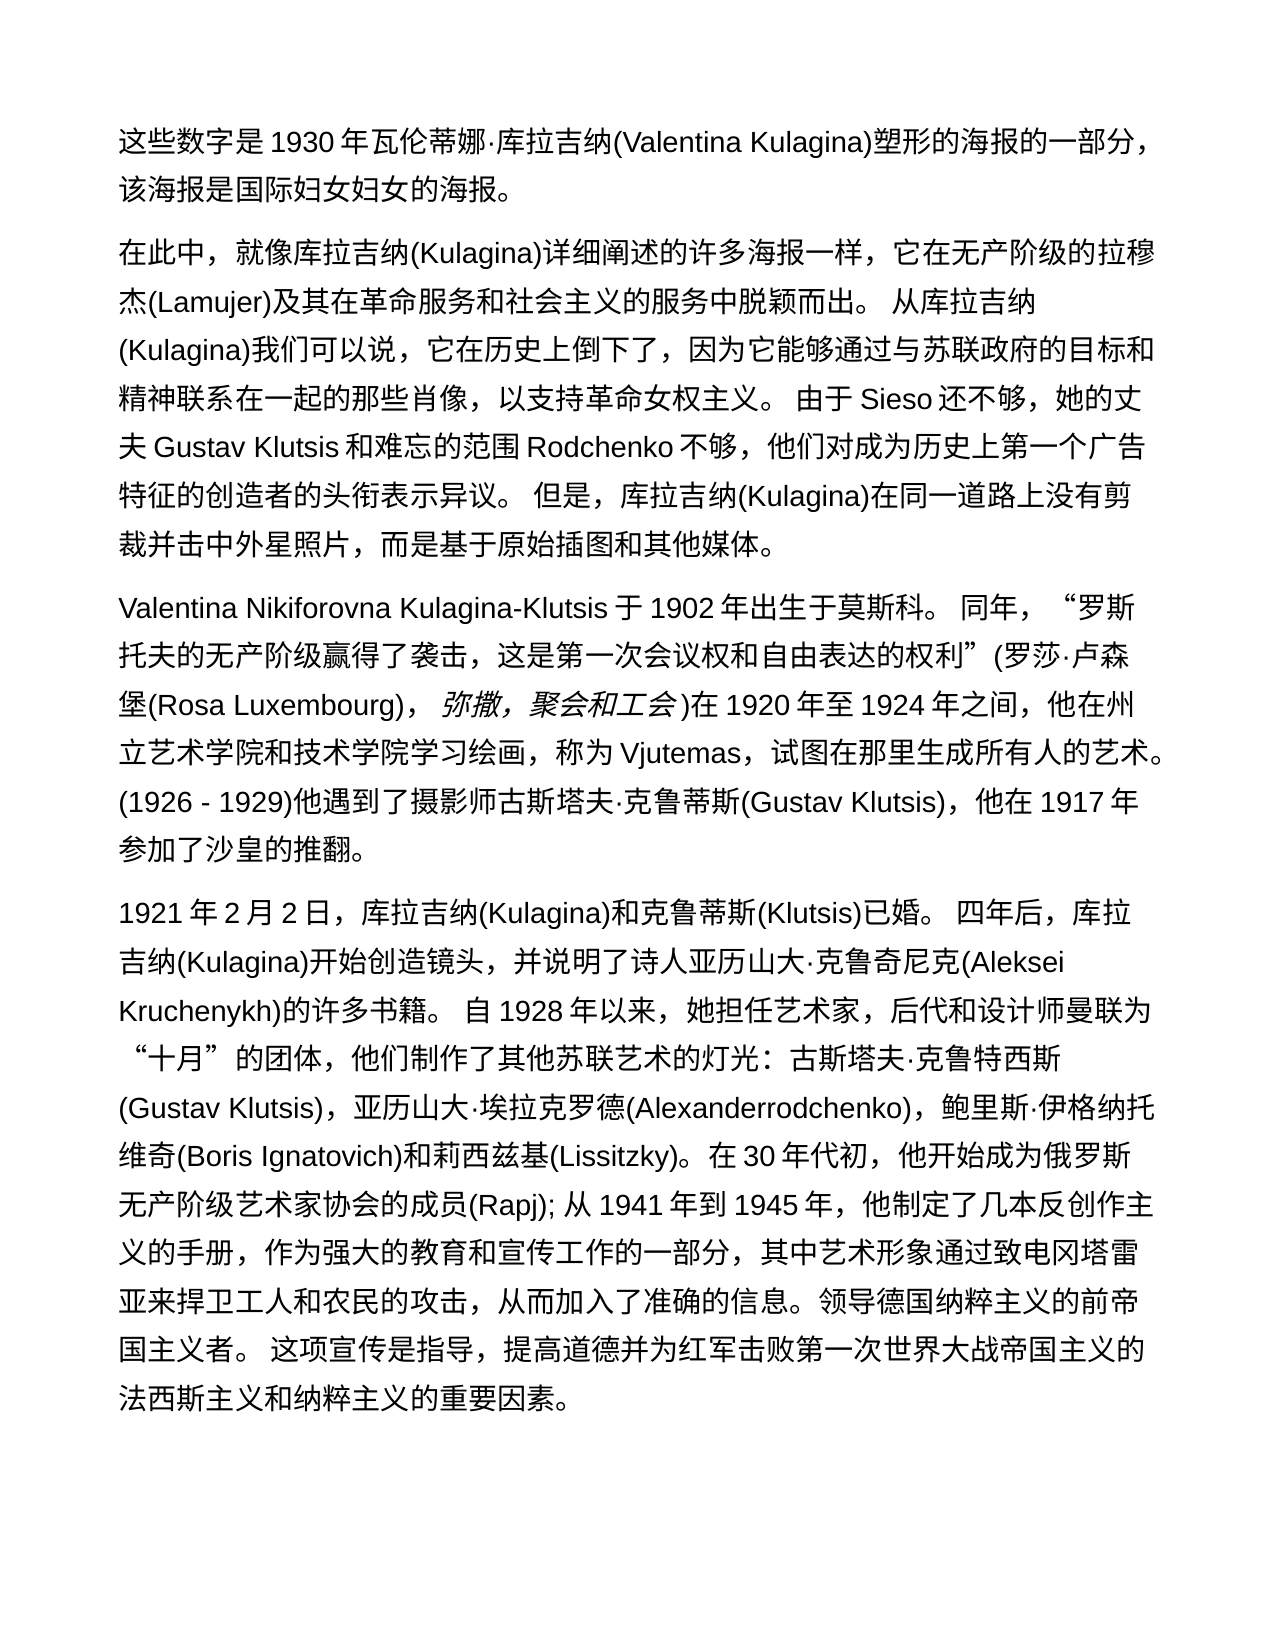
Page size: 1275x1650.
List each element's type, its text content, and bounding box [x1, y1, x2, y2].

text 在此中，就像库拉吉纳(Kulagina)详细阐述的许多海报一样，它在无产阶级的拉穆杰(Lamujer)及其在革命服务和社会主义的服务中脱颖而出。 从库拉吉纳(Kulagina)我们可以说，它在历史上倒下了，因为它能够通过与苏联政府的目标和精神联系在一起的那些肖像，以支持革命女权主义。 由于Sieso还不够，她的丈夫Gustav Klutsis和难忘的范围Rodchenko不够，他们对成为历史上第一个广告特征的创造者的头衔表示异议。 但是，库拉吉纳(Kulagina)在同一道路上没有剪裁并击中外星照片，而是基于原始插图和其他媒体。 [118, 230, 1157, 563]
text Valentina Nikiforovna Kulagina-Klutsis于1902年出生于莫斯科。 同年，“罗斯托夫的无产阶级赢得了袭击，这是第一次会议权和自由表达的权利”(罗莎·卢森堡(Rosa Luxembourg)， 弥撒，聚会和工会 )在1920年至1924年之间，他在州立艺术学院和技术学院学习绘画，称为Vjutemas，试图在那里生成所有人的艺术。(1926 - 1929)他遇到了摄影师古斯塔夫·克鲁蒂斯(Gustav Klutsis)，他在1917年参加了沙皇的推翻。 [118, 584, 1157, 869]
text 1921年2月2日，库拉吉纳(Kulagina)和克鲁蒂斯(Klutsis)已婚。 四年后，库拉吉纳(Kulagina)开始创造镜头，并说明了诗人亚历山大·克鲁奇尼克(Aleksei Kruchenykh)的许多书籍。 自1928年以来，她担任艺术家，后代和设计师曼联为“十月”的团体，他们制作了其他苏联艺术的灯光：古斯塔夫·克鲁特西斯(Gustav Klutsis)，亚历山大·埃拉克罗德(Alexanderrodchenko)，鲍里斯·伊格纳托维奇(Boris Ignatovich)和莉西兹基(Lissitzky)。在30年代初，他开始成为俄罗斯无产阶级艺术家协会的成员(Rapj); 从1941年到1945年，他制定了几本反创作主义的手册，作为强大的教育和宣传工作的一部分，其中艺术形象通过致电冈塔雷亚来捍卫工人和农民的攻击，从而加入了准确的信息。领导德国纳粹主义的前帝国主义者。 这项宣传是指导，提高道德并为红军击败第一次世界大战帝国主义的法西斯主义和纳粹主义的重要因素。 [118, 890, 1157, 1418]
text 这些数字是1930年瓦伦蒂娜·库拉吉纳(Valentina Kulagina)塑形的海报的一部分，该海报是国际妇女妇女的海报。 [118, 118, 1157, 209]
